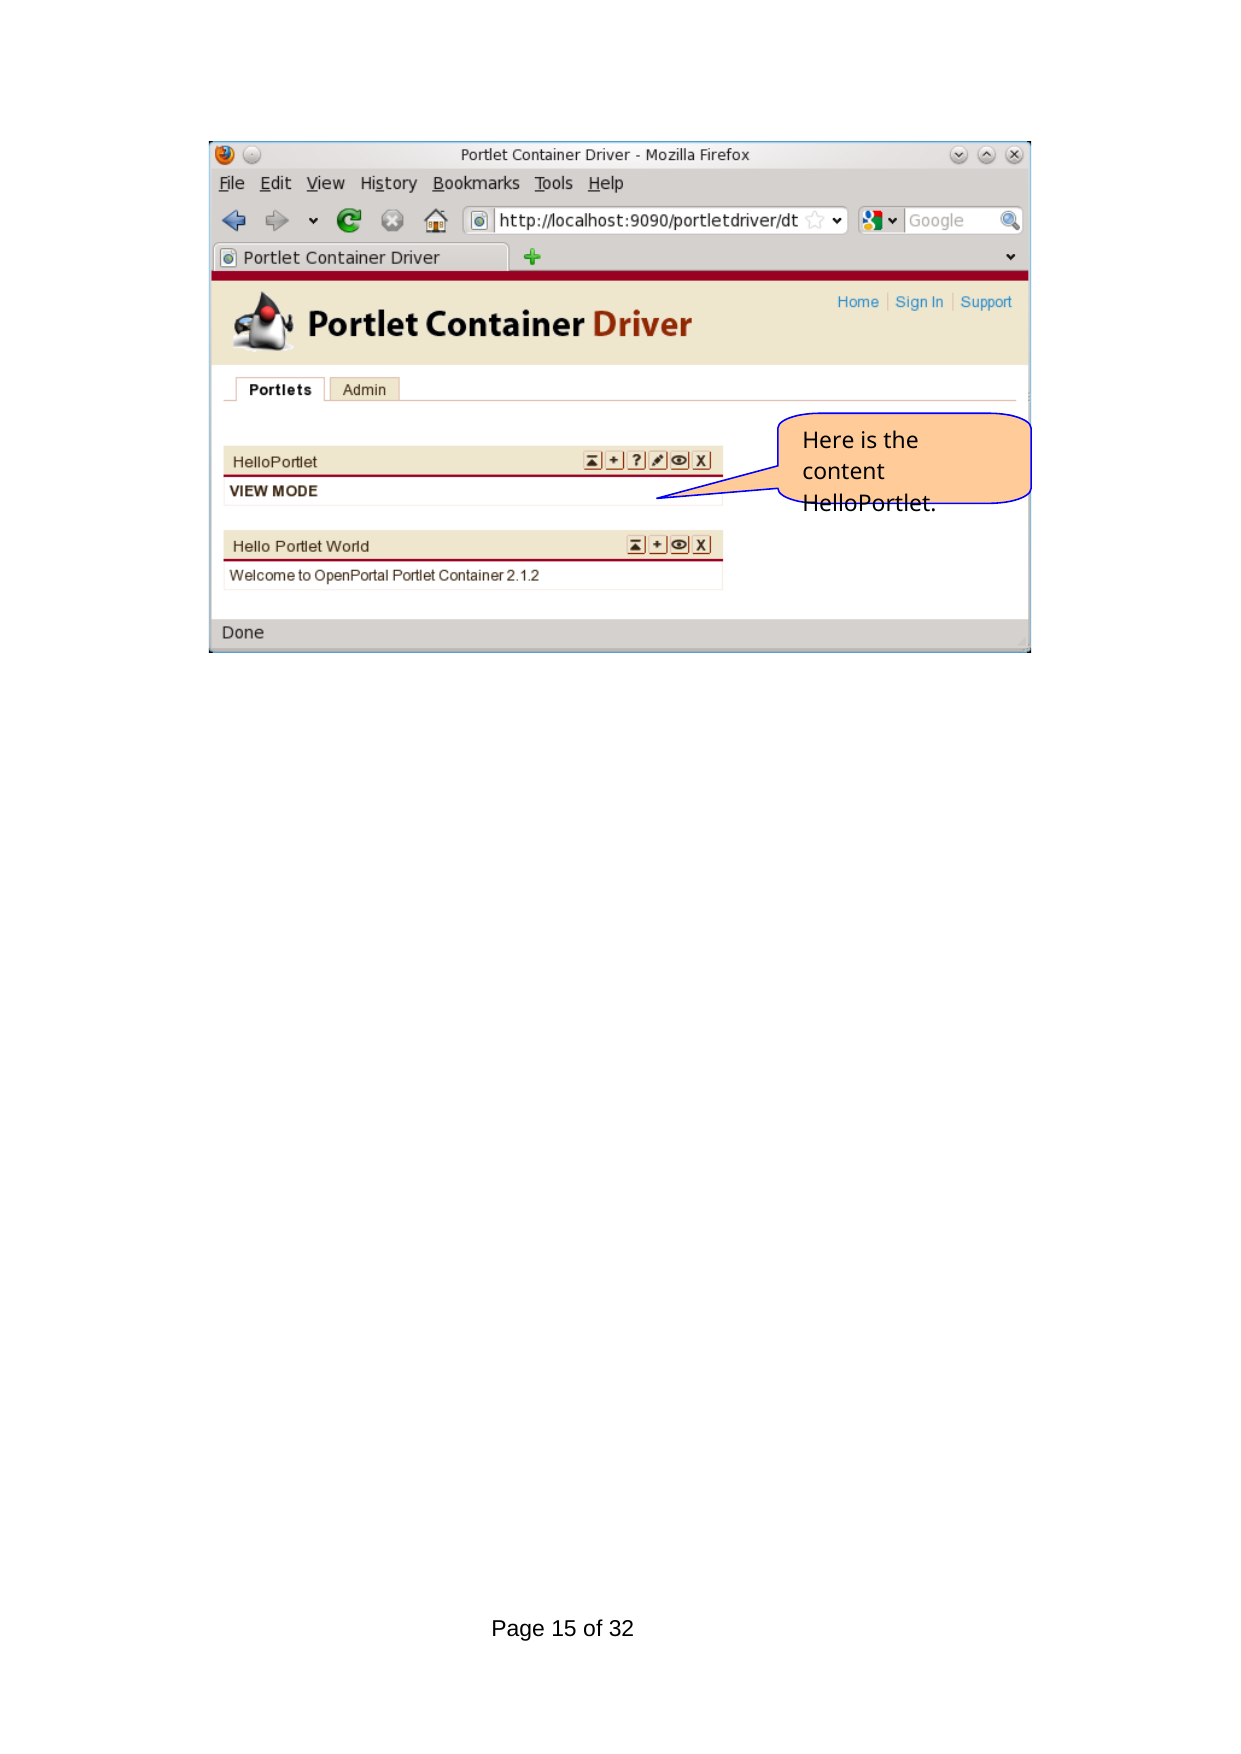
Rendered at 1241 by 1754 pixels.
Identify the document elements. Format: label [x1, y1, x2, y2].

picture [208, 141, 1032, 653]
picture [874, 505, 882, 510]
picture [846, 505, 854, 510]
